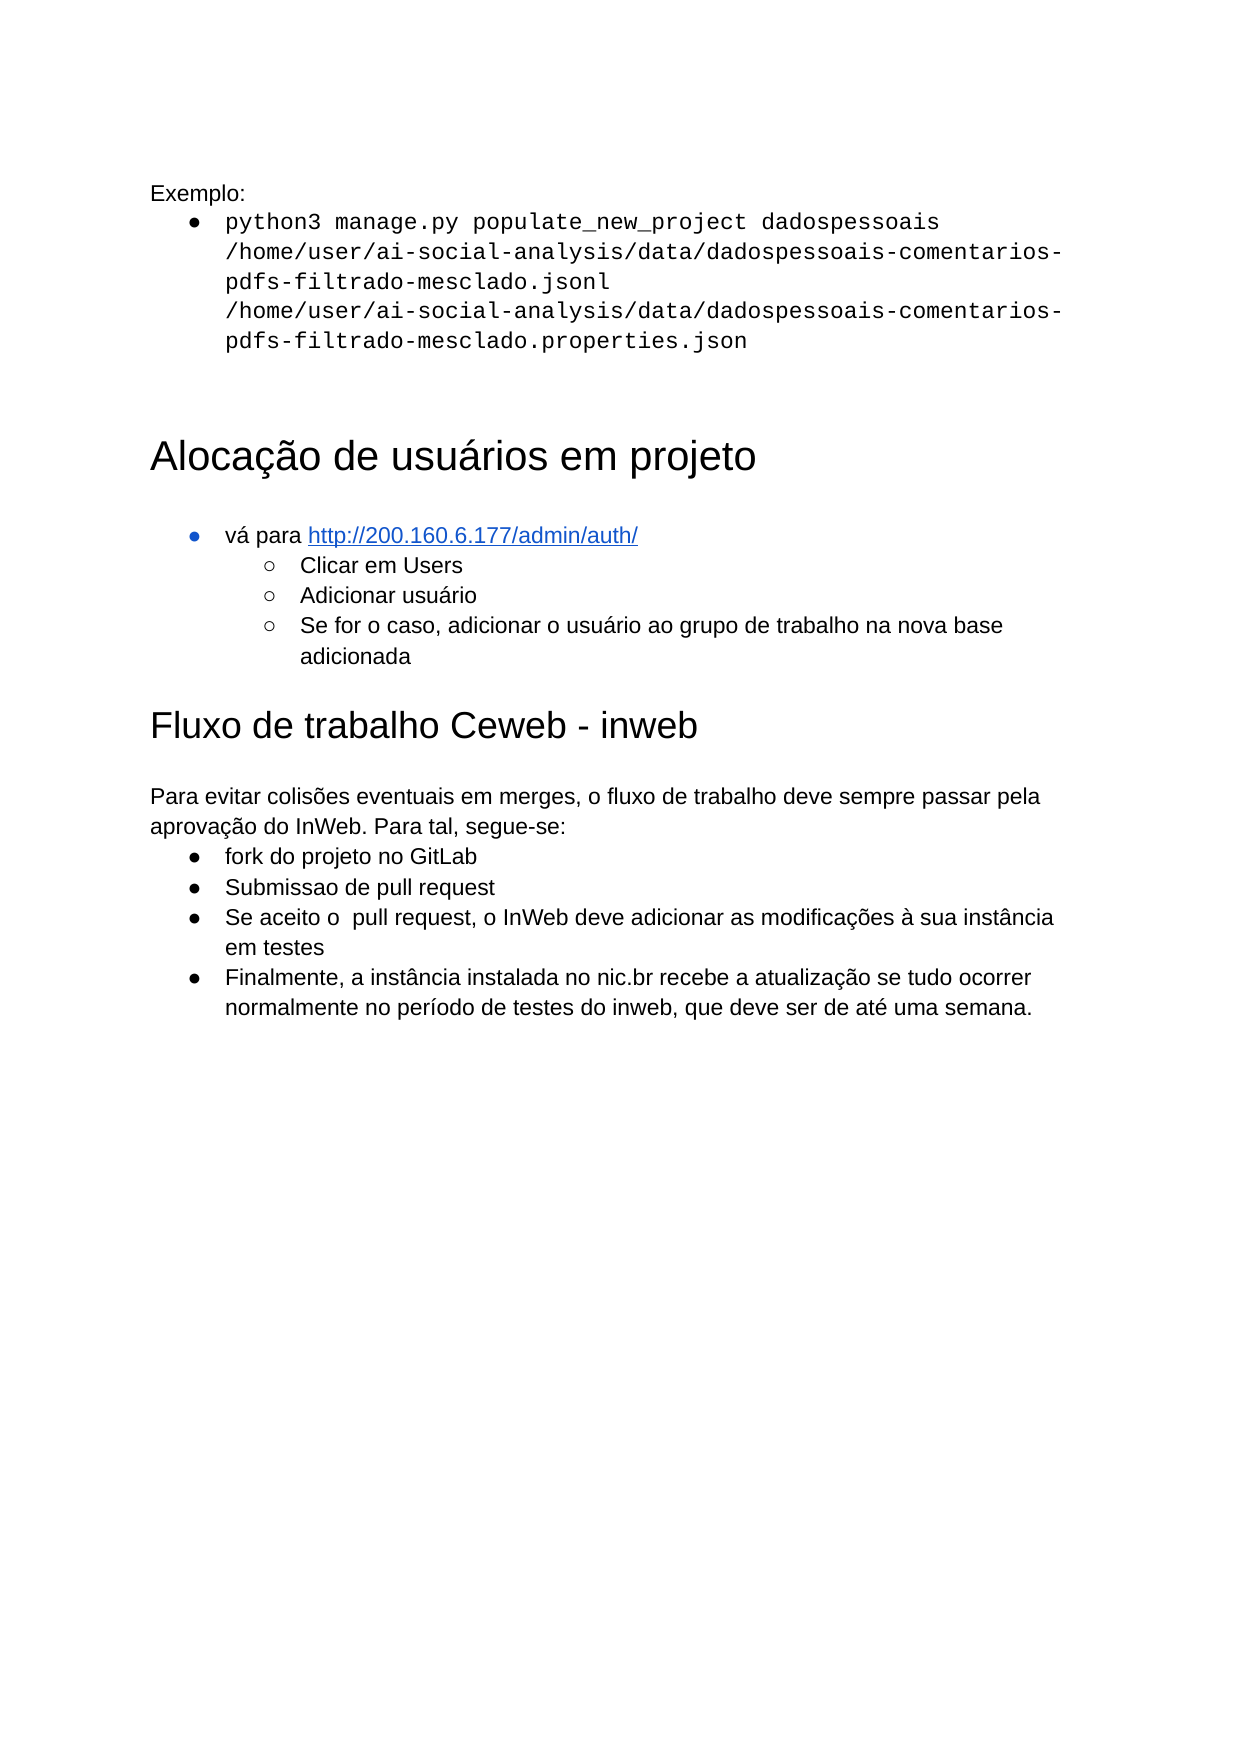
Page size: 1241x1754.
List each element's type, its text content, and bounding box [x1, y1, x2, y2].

text Fluxo de trabalho Ceweb - inweb [150, 703, 1090, 746]
list fork do projeto no GitLab [187, 843, 1090, 870]
list python3 manage.py populate_new_project dadospessoais /home/user/ai-social-analysis/data/dadospessoais-comentarios-pdfs-filtrado-mesclado.jsonl /home/user/ai-social-analysis/data/dadospessoais-comentarios-pdfs-filtrado-mesclado.properties.json [187, 210, 1090, 356]
list Clicar em Users [262, 552, 1090, 578]
list Se for o caso, adicionar o usuário ao grupo de trabalho na nova base adicionada [262, 612, 1090, 669]
list vá para http://200.160.6.177/admin/auth/ [187, 522, 1090, 548]
list Se aceito o pull request, o InWeb deve adicionar as modificações à sua instância em testes [187, 904, 1090, 960]
list Adicionar usuário [262, 582, 1090, 609]
list Submissao de pull request [187, 873, 1090, 900]
subtitle Alocação de usuários em projeto [150, 431, 1090, 479]
list Finalmente, a instância instalada no nic.br recebe a atualização se tudo ocorrer normalmente no período de testes do inweb, que deve ser de até uma semana. [187, 964, 1090, 1021]
text Para evitar colisões eventuais em merges, o fluxo de trabalho deve sempre passar pela aprovação do InWeb. Para tal, segue-se: [150, 783, 1090, 839]
text Exemplo: [150, 180, 1090, 207]
